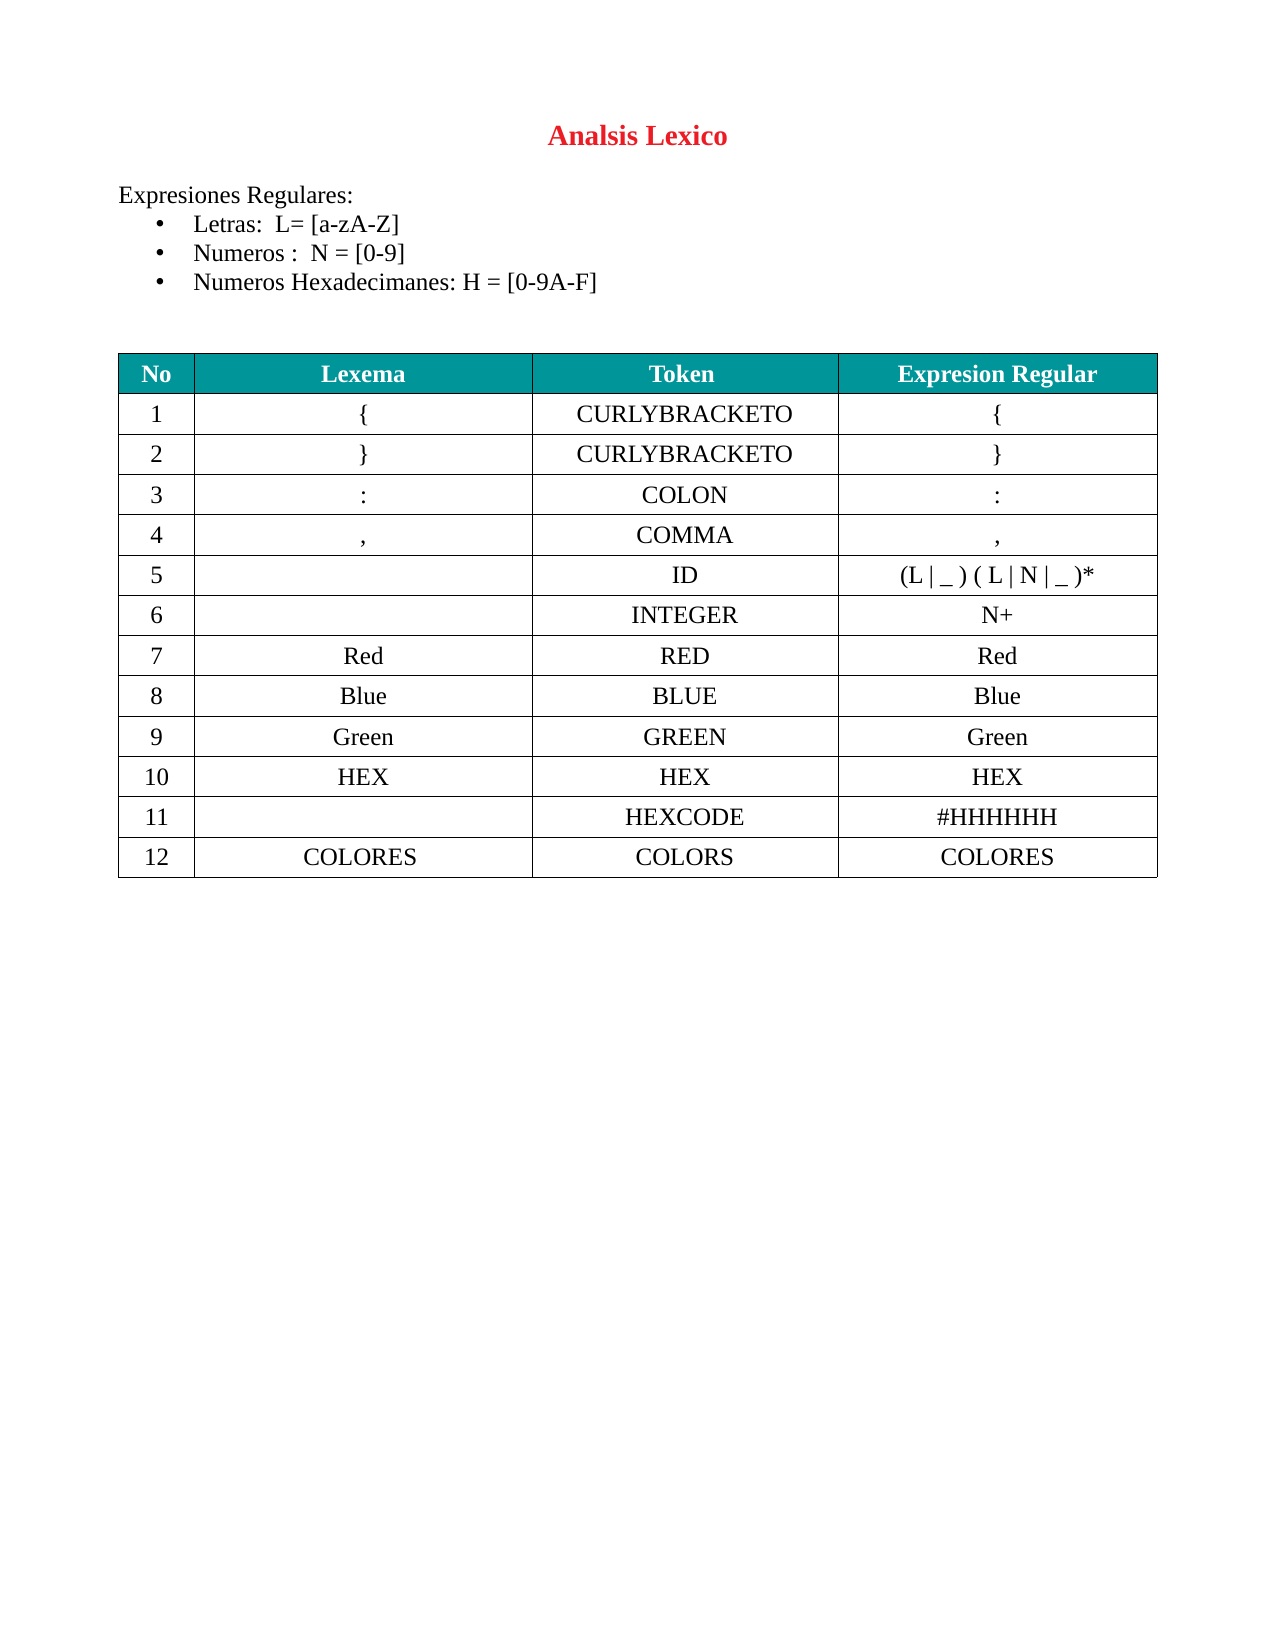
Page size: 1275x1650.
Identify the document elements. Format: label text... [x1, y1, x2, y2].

table_header Token [533, 354, 838, 393]
text Expresiones Regulares: [118, 180, 1157, 209]
table_cell 5 [119, 556, 194, 595]
table_cell CURLYBRACKETO [533, 394, 838, 433]
table_cell 12 [119, 838, 194, 877]
table_cell } [839, 435, 1157, 474]
table_cell COMMA [533, 515, 838, 554]
table_cell 9 [119, 717, 194, 756]
table_cell 8 [119, 676, 194, 716]
table_cell 2 [119, 435, 194, 474]
table_cell 4 [119, 515, 194, 554]
list Numeros : N = [0-9] [156, 238, 1157, 267]
list Numeros Hexadecimanes: H = [0-9A-F] [156, 267, 1157, 295]
table_cell Red [195, 636, 532, 675]
table_cell COLORS [533, 838, 838, 877]
table_cell #HHHHHH [839, 797, 1157, 837]
table_cell [195, 556, 532, 595]
table_cell Red [839, 636, 1157, 675]
table_header Expresion Regular [839, 354, 1157, 393]
table_header Lexema [195, 354, 532, 393]
table_cell } [195, 435, 532, 474]
text Analsis Lexico [118, 118, 1157, 152]
table_cell (L | _ ) ( L | N | _ )* [839, 556, 1157, 595]
table_cell Blue [839, 676, 1157, 716]
table_cell GREEN [533, 717, 838, 756]
table_cell 10 [119, 757, 194, 796]
list Letras: L= [a-zA-Z] [156, 209, 1157, 238]
table_cell : [839, 475, 1157, 514]
table_cell HEX [195, 757, 532, 796]
table_cell INTEGER [533, 596, 838, 635]
table_cell N+ [839, 596, 1157, 635]
table_cell Blue [195, 676, 532, 716]
table_cell HEXCODE [533, 797, 838, 837]
table_cell Green [839, 717, 1157, 756]
table_cell [195, 797, 532, 837]
table_cell , [195, 515, 532, 554]
table_cell COLORES [195, 838, 532, 877]
table_cell [195, 596, 532, 635]
table_cell COLORES [839, 838, 1157, 877]
table_cell 3 [119, 475, 194, 514]
table_cell BLUE [533, 676, 838, 716]
table_cell 7 [119, 636, 194, 675]
table_cell COLON [533, 475, 838, 514]
table_cell RED [533, 636, 838, 675]
table_cell Green [195, 717, 532, 756]
table_cell CURLYBRACKETO [533, 435, 838, 474]
table_cell { [839, 394, 1157, 433]
table_cell : [195, 475, 532, 514]
table_cell 6 [119, 596, 194, 635]
table_cell 1 [119, 394, 194, 433]
table_cell , [839, 515, 1157, 554]
table_cell 11 [119, 797, 194, 837]
table_cell HEX [839, 757, 1157, 796]
table_cell ID [533, 556, 838, 595]
table_cell { [195, 394, 532, 433]
table_header No [119, 354, 194, 393]
table_cell HEX [533, 757, 838, 796]
